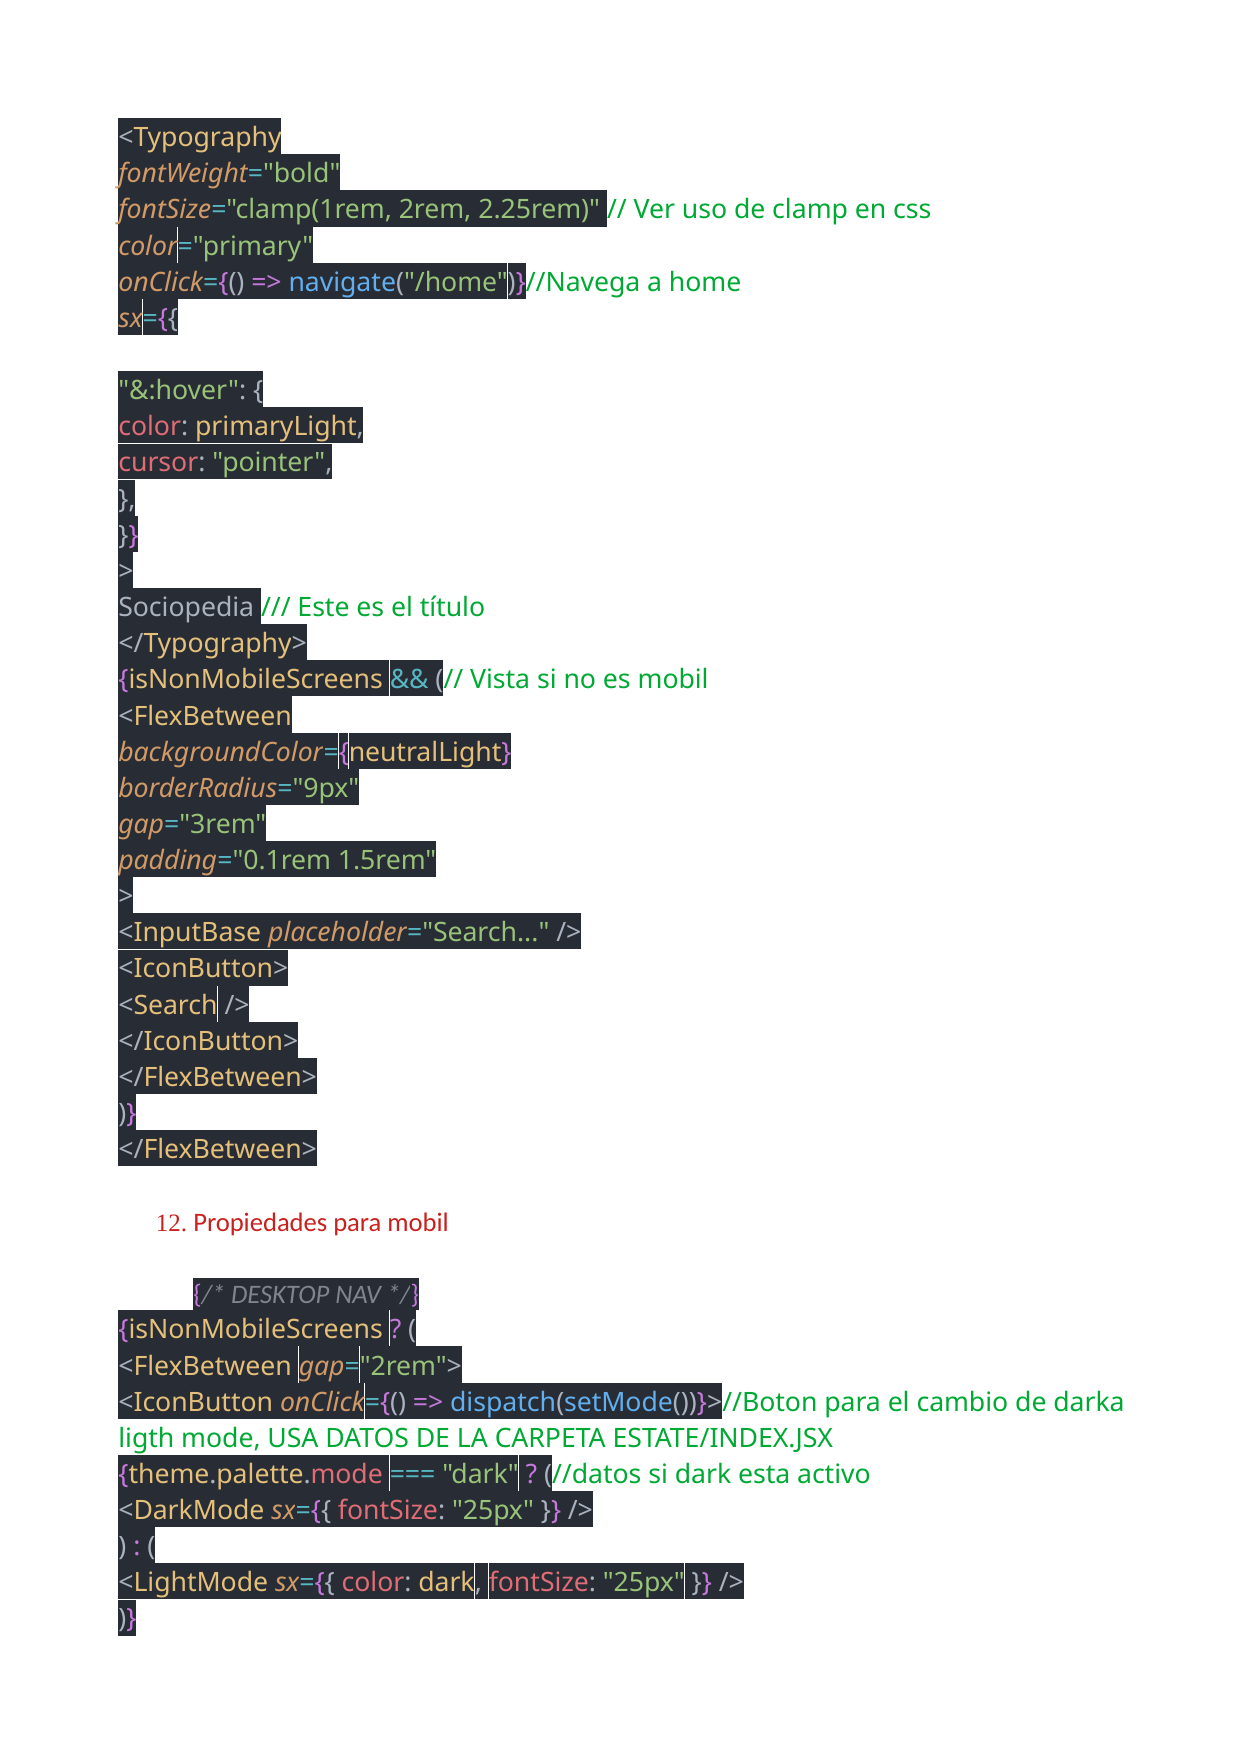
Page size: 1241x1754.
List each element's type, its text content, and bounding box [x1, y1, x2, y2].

text <IconButton> [118, 949, 1175, 986]
text Sociopedia /// Este es el título [118, 588, 1175, 624]
text <Typography [118, 118, 1175, 154]
text borderRadius="9px" [118, 769, 1175, 805]
text fontWeight="bold" [118, 154, 1175, 190]
text </FlexBetween> [118, 1058, 1175, 1094]
text "&:hover": { [118, 371, 1175, 407]
text gap="3rem" [118, 805, 1175, 841]
text {isNonMobileScreens && (// Vista si no es mobil [118, 660, 1175, 696]
text > [118, 552, 1175, 588]
text {isNonMobileScreens ? ( [118, 1310, 1175, 1346]
text <IconButton onClick={() => dispatch(setMode())}>//Boton para el cambio de darka ligth mode, USA DATOS DE LA CARPETA ESTATE/INDEX.JSX [118, 1383, 1175, 1455]
list Propiedades para mobil {/* DESKTOP NAV */} [156, 1202, 1175, 1310]
text </IconButton> [118, 1022, 1175, 1058]
text <Search /> [118, 986, 1175, 1022]
text </FlexBetween> [118, 1130, 1175, 1202]
text padding="0.1rem 1.5rem" [118, 841, 1175, 877]
text onClick={() => navigate("/home")}//Navega a home [118, 263, 1175, 299]
text ) : ( [118, 1527, 1175, 1563]
text )} [118, 1599, 1175, 1636]
text <FlexBetween gap="2rem"> [118, 1346, 1175, 1383]
text <DarkMode sx={{ fontSize: "25px" }} /> [118, 1491, 1175, 1527]
text <LightMode sx={{ color: dark, fontSize: "25px" }} /> [118, 1563, 1175, 1599]
text > [118, 877, 1175, 913]
text }, [118, 479, 1175, 516]
text backgroundColor={neutralLight} [118, 733, 1175, 769]
text color="primary" [118, 227, 1175, 263]
text cursor: "pointer", [118, 443, 1175, 479]
text </Typography> [118, 624, 1175, 660]
text sx={{ [118, 299, 1175, 371]
text {theme.palette.mode === "dark" ? (//datos si dark esta activo [118, 1455, 1175, 1491]
text }} [118, 516, 1175, 552]
text )} [118, 1094, 1175, 1130]
text <InputBase placeholder="Search..." /> [118, 913, 1175, 949]
text fontSize="clamp(1rem, 2rem, 2.25rem)" // Ver uso de clamp en css [118, 190, 1175, 227]
text color: primaryLight, [118, 407, 1175, 443]
text <FlexBetween [118, 696, 1175, 733]
